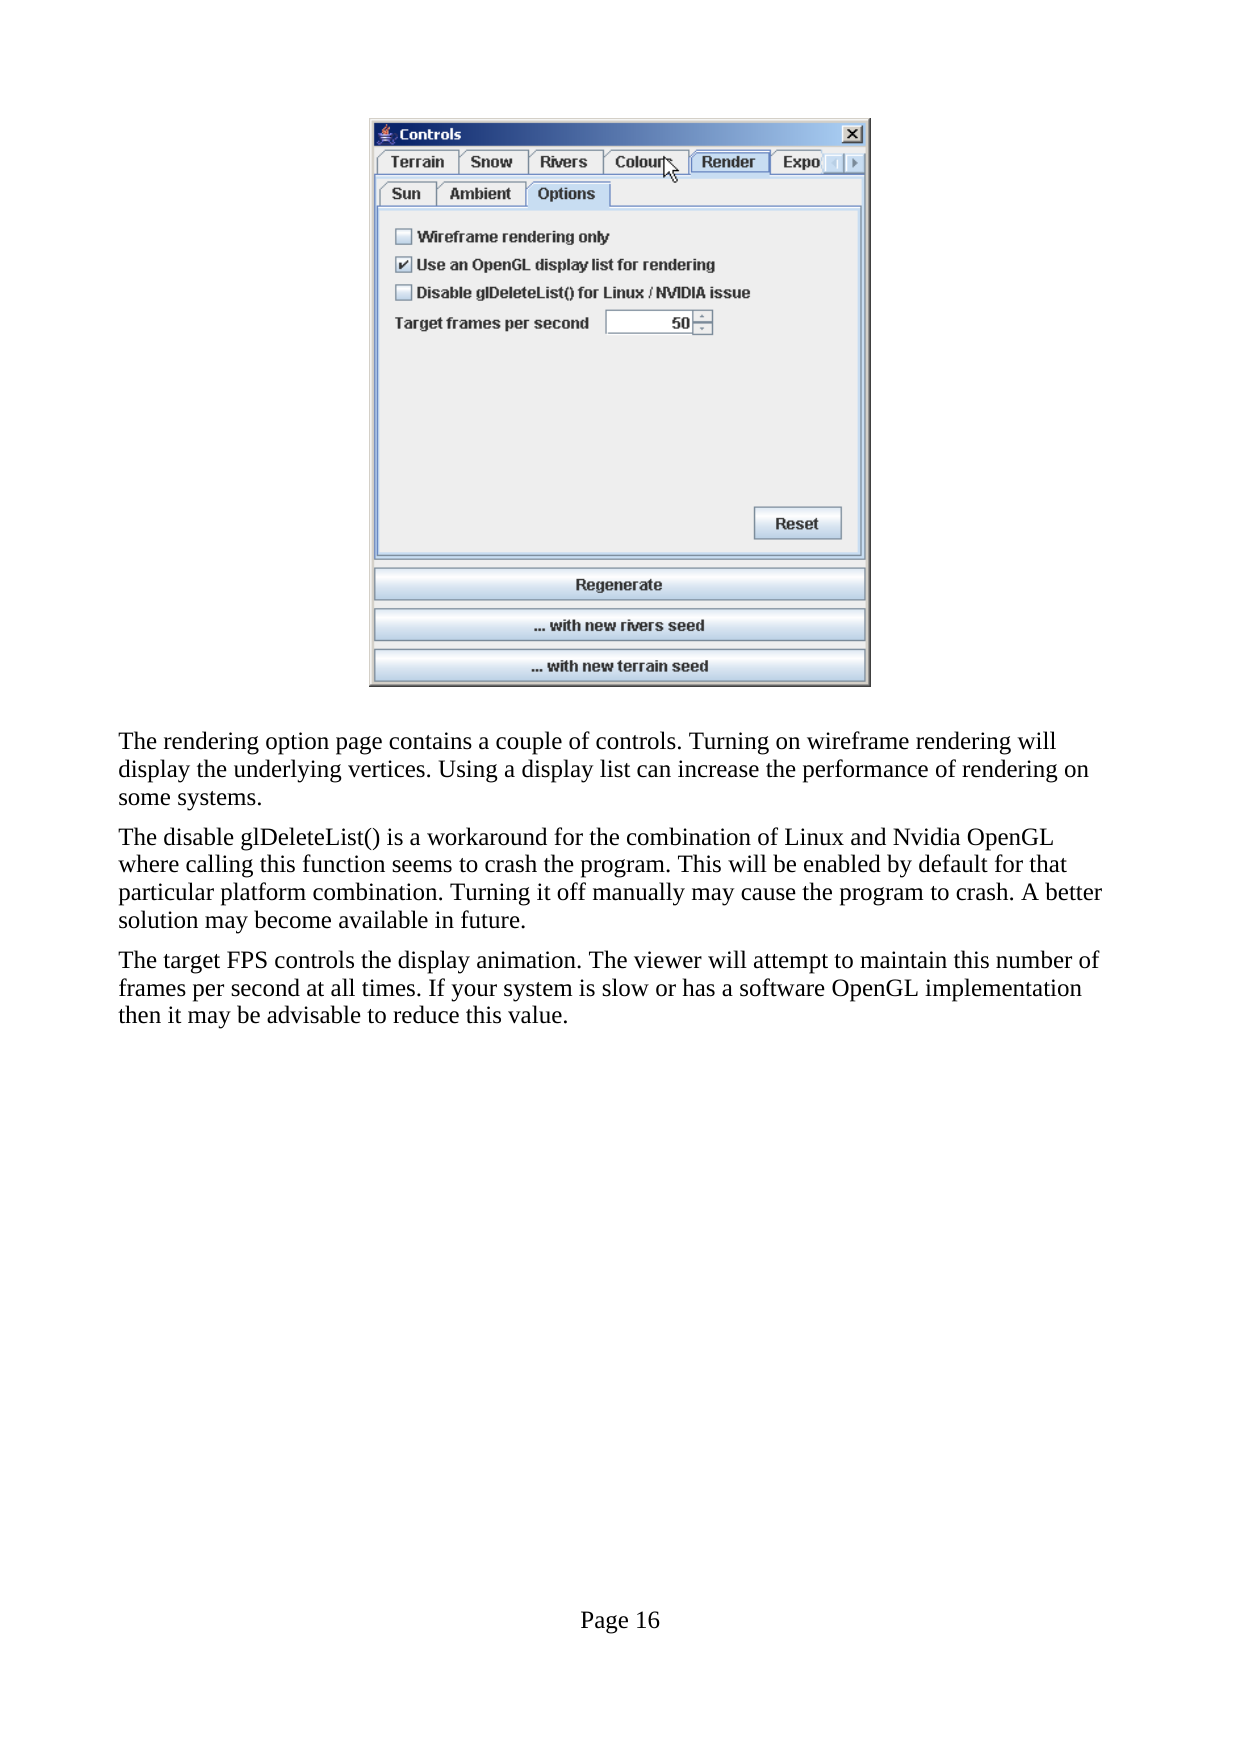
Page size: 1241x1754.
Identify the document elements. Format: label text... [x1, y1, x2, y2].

text The target FPS controls the display animation. The viewer will attempt to maintain this number of frames per second at all times. If your system is slow or has a software OpenGL implementation then it may be advisable to reduce this value. [118, 946, 1122, 1029]
picture [369, 118, 871, 687]
text The disable glDeleteList() is a workaround for the combination of Linux and Nvidia OpenGL where calling this function seems to crash the program. This will be enabled by default for that particular platform combination. Turning it off manually may cause the program to crash. A better solution may become available in future. [118, 823, 1122, 934]
text The rendering option page contains a couple of controls. Turning on wireframe rendering will display the underlying vertices. Using a display list can increase the performance of rendering on some systems. [118, 727, 1122, 810]
